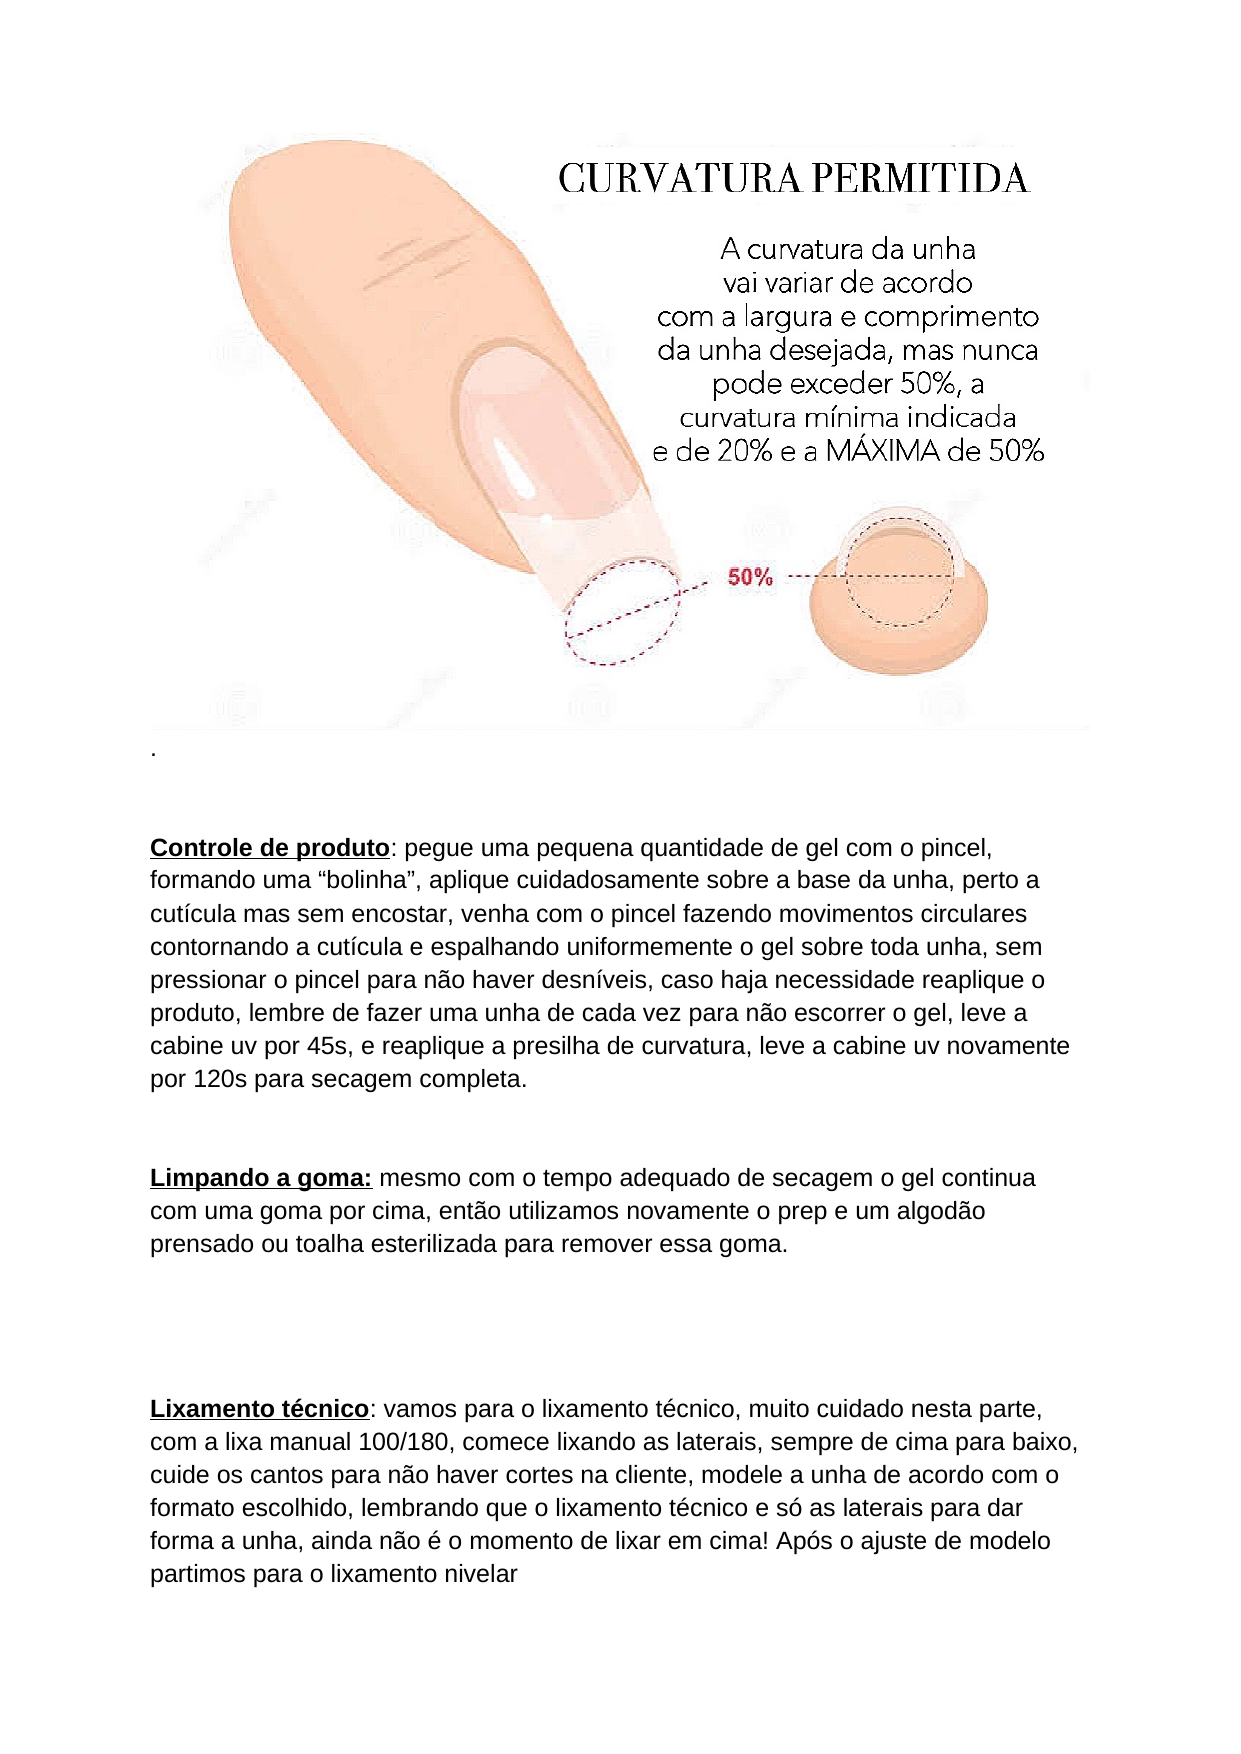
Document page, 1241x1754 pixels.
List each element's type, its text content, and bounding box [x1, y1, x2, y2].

text Controle de produto: pegue uma pequena quantidade de gel com o pincel, formando uma “bolinha”, aplique cuidadosamente sobre a base da unha, perto a cutícula mas sem encostar, venha com o pincel fazendo movimentos circulares contornando a cutícula e espalhando uniformemente o gel sobre toda unha, sem pressionar o pincel para não haver desníveis, caso haja necessidade reaplique o produto, lembre de fazer uma unha de cada vez para não escorrer o gel, leve a cabine uv por 45s, e reaplique a presilha de curvatura, leve a cabine uv novamente por 120s para secagem completa. [150, 832, 1090, 1092]
text Lixamento técnico: vamos para o lixamento técnico, muito cuidado nesta parte, com a lixa manual 100/180, comece lixando as laterais, sempre de cima para baixo, cuide os cantos para não haver cortes na cliente, modele a unha de acordo com o formato escolhido, lembrando que o lixamento técnico e só as laterais para dar forma a unha, ainda não é o momento de lixar em cima! Após o ajuste de modelo partimos para o lixamento nivelar [150, 1394, 1090, 1588]
picture [150, 75, 1091, 730]
text . [150, 730, 1090, 762]
text Limpando a goma: mesmo com o tempo adequado de secagem o gel continua com uma goma por cima, então utilizamos novamente o prep e um algodão prensado ou toalha esterilizada para remover essa goma. [150, 1163, 1090, 1257]
